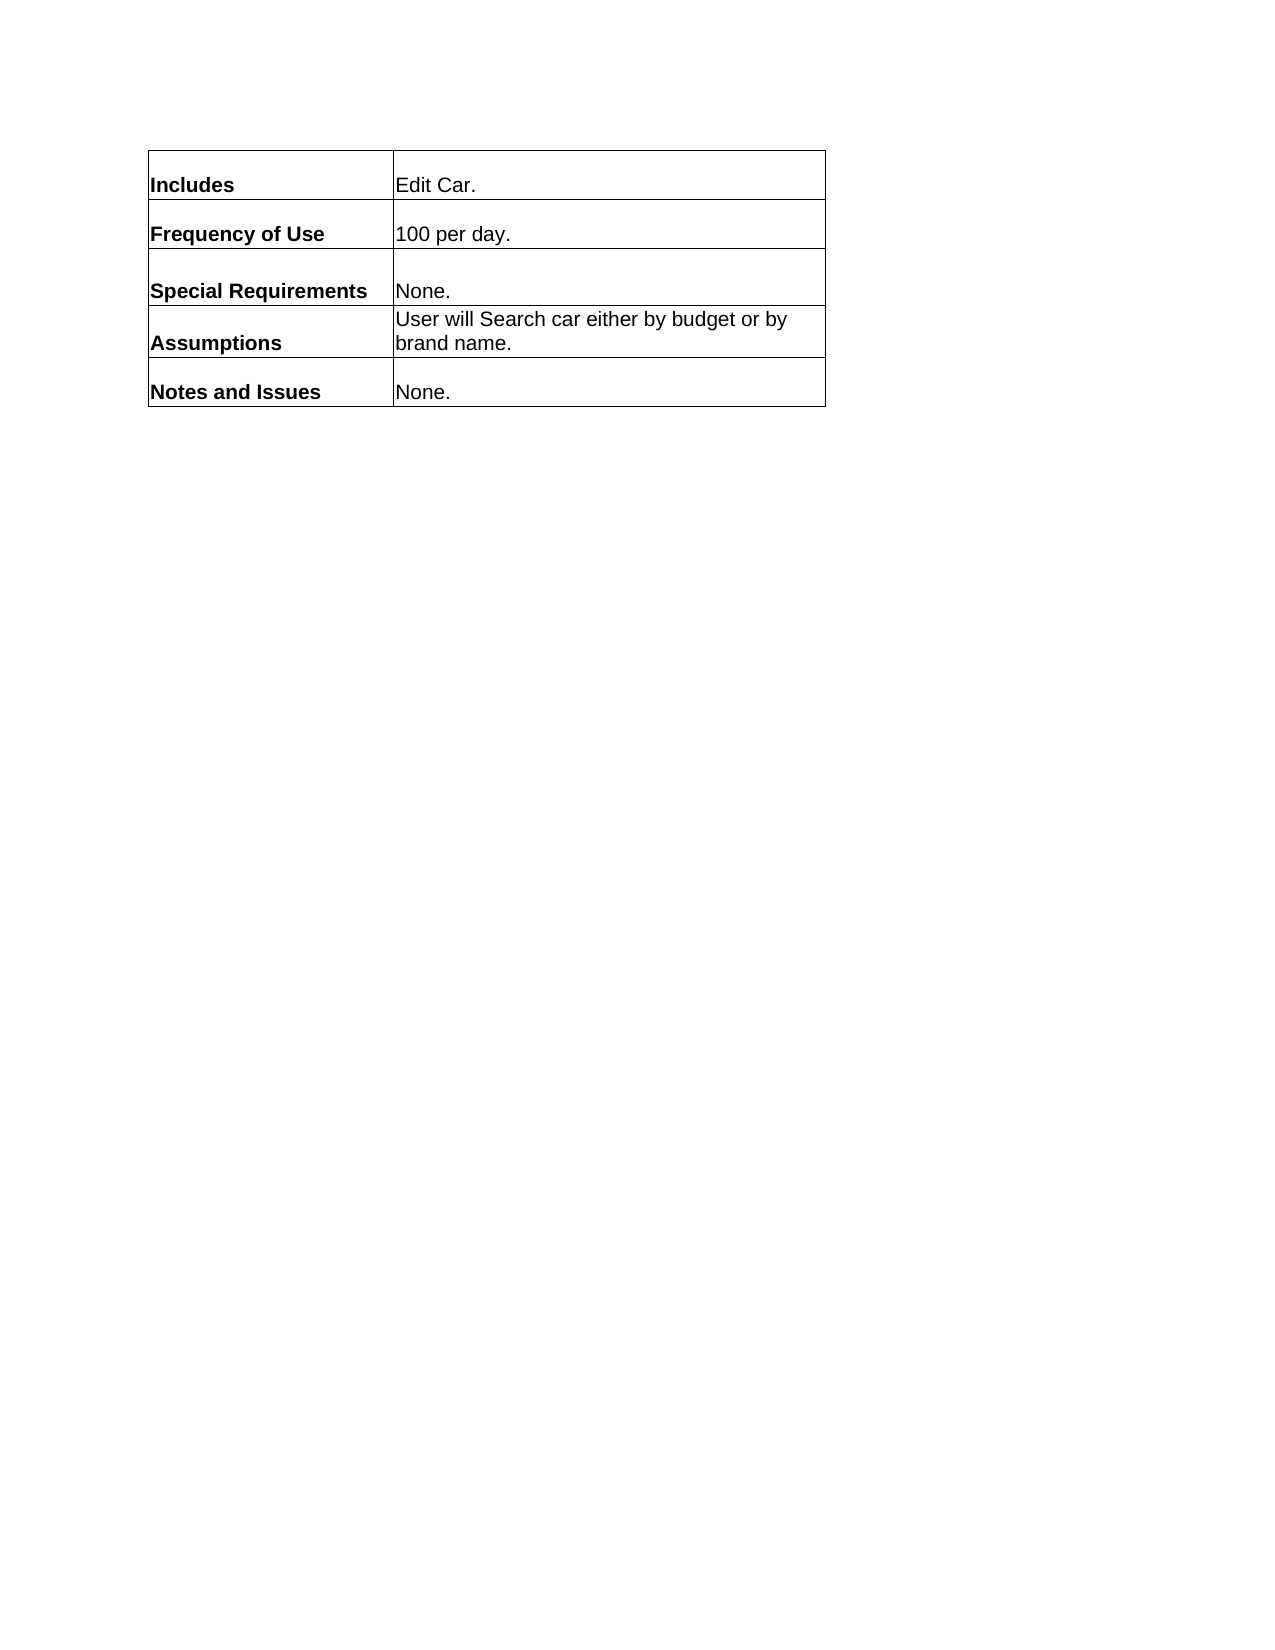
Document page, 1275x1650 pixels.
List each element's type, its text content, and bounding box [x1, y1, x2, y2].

table_cell Assumptions [149, 306, 393, 357]
table_cell User will Search car either by budget or by brand name. [394, 306, 825, 357]
table_cell Frequency of Use [149, 200, 393, 248]
table_cell [826, 357, 1123, 406]
table_cell Edit Car. [394, 151, 825, 199]
table_cell [826, 150, 1123, 199]
table_cell 100 per day. [394, 200, 825, 248]
table_cell Includes [149, 151, 393, 199]
table_cell None. [394, 358, 825, 406]
table_cell Notes and Issues [149, 358, 393, 406]
table_cell [826, 248, 1123, 304]
table_cell [826, 305, 1123, 357]
table_cell None. [394, 249, 825, 304]
table_cell Special Requirements [149, 249, 393, 304]
table_cell [826, 199, 1123, 248]
